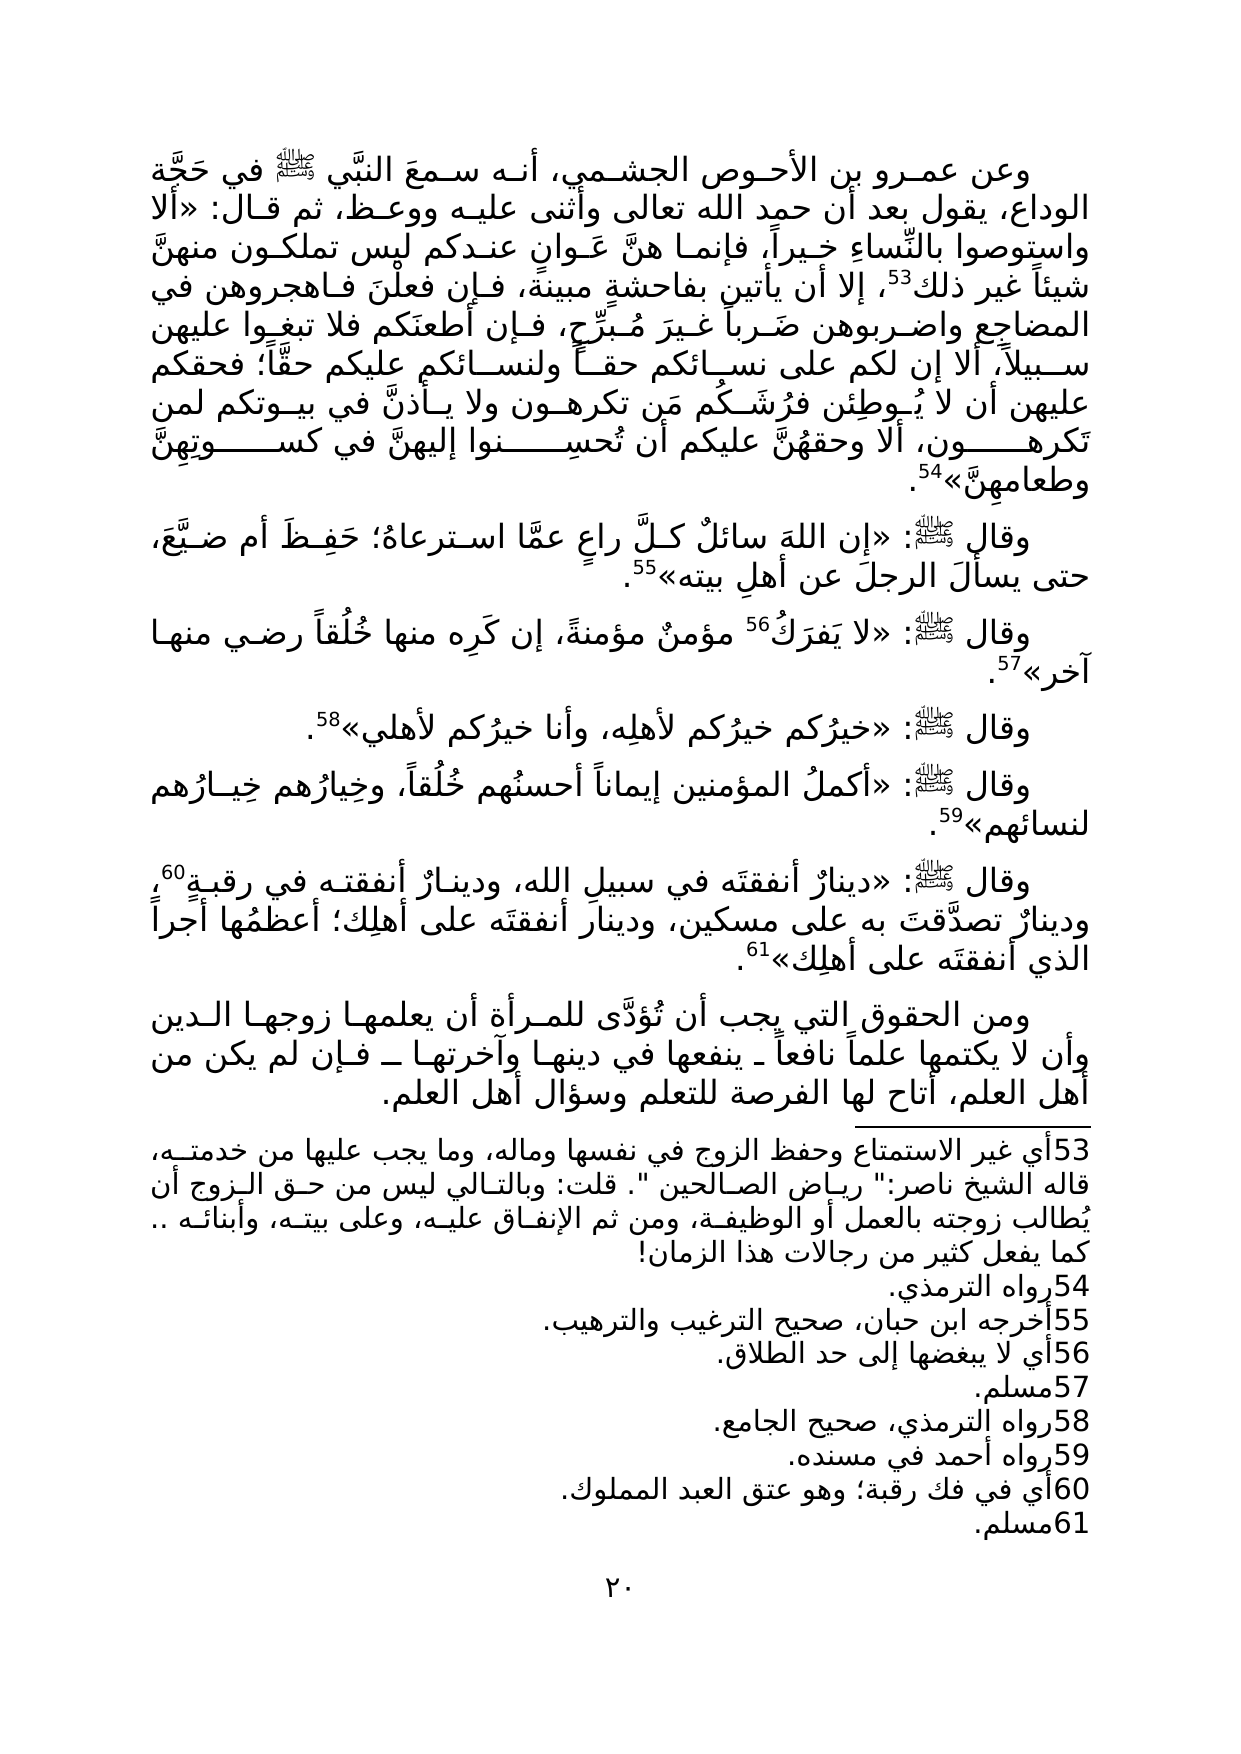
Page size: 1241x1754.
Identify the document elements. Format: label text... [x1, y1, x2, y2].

text وقال ﷺ: «أكملُ المؤمنين إيماناً أحسنُهم خُلُقاً، وخِيارُهم خِيارُهم لنسائهم». [150, 766, 1090, 843]
text مسلم. [150, 1507, 1090, 1541]
text أي لا يبغضها إلى حد الطلاق. [150, 1337, 1090, 1371]
text وقال ﷺ: «دينارٌ أنفقتَه في سبيلِ الله، ودينارٌ أنفقته في رقبةٍ، ودينارٌ تصدَّقتَ به على مسكين، ودينار أنفقتَه على أهلِك؛ أعظمُها أجراً الذي أنفقتَه على أهلِك». [150, 861, 1090, 978]
text وقال ﷺ: «لا يَفرَكُ مؤمنٌ مؤمنةً، إن كَرِه منها خُلُقاً رضي منها آخر». [150, 613, 1090, 691]
text رواه الترمذي، صحيح الجامع. [150, 1405, 1090, 1439]
text أي غير الاستمتاع وحفظ الزوج في نفسها وماله، وما يجب عليها من خدمته، قاله الشيخ ناصر:" رياض الصالحين ". قلت: وبالتالي ليس من حق الزوج أن يُطالب زوجته بالعمل أو الوظيفة، ومن ثم الإنفاق عليه، وعلى بيته، وأبنائه .. كما يفعل كثير من رجالات هذا الزمان! [150, 1133, 1090, 1269]
text وقال ﷺ: «إن اللهَ سائلٌ كلَّ راعٍ عمَّا استرعاهُ؛ حَفِظَ أم ضيَّعَ، حتى يسألَ الرجلَ عن أهلِ بيته». [150, 518, 1090, 595]
text رواه أحمد في مسنده. [150, 1439, 1090, 1473]
text أي في فك رقبة؛ وهو عتق العبد المملوك. [150, 1473, 1090, 1507]
text رواه الترمذي. [150, 1269, 1090, 1303]
text أخرجه ابن حبان، صحيح الترغيب والترهيب. [150, 1303, 1090, 1337]
text وعن عمرو بن الأحوص الجشمي، أنه سمعَ النبَّي ﷺ في حَجَّة الوداع، يقول بعد أن حمد الله تعالى وأثنى عليه ووعظ، ثم قال: «ألا واستوصوا بالنِّساءِ خيراً، فإنما هنَّ عَوانٍ عندكم ليس تملكون منهنَّ شيئاً غير ذلك، إلا أن يأتين بفاحشةٍ مبينة، فإن فعلْنَ فاهجروهن في المضاجِع واضربوهن ضَرباً غيرَ مُبرِّحٍ، فإن أطعنَكم فلا تبغوا عليهن سبيلاً، ألا إن لكم على نسائكم حقاً ولنسائكم عليكم حقَّاً؛ فحقكم عليهن أن لا يُوطِئن فرُشَكُم مَن تكرهون ولا يأذنَّ في بيوتكم لمن تَكرهون، ألا وحقهُنَّ عليكم أن تُحسِنوا إليهنَّ في كسوتِهِنَّ وطعامهِنَّ». [150, 150, 1090, 500]
text مسلم. [150, 1371, 1090, 1405]
text ومن الحقوق التي يجب أن تُؤدَّى للمرأة أن يعلمها زوجها الدين وأن لا يكتمها علماً نافعاً ـ ينفعها في دينها وآخرتها ـ فإن لم يكن من أهل العلم، أتاح لها الفرصة للتعلم وسؤال أهل العلم. [150, 996, 1090, 1112]
text وقال ﷺ: «خيرُكم خيرُكم لأهلِه، وأنا خيرُكم لأهلي». [150, 709, 1090, 748]
